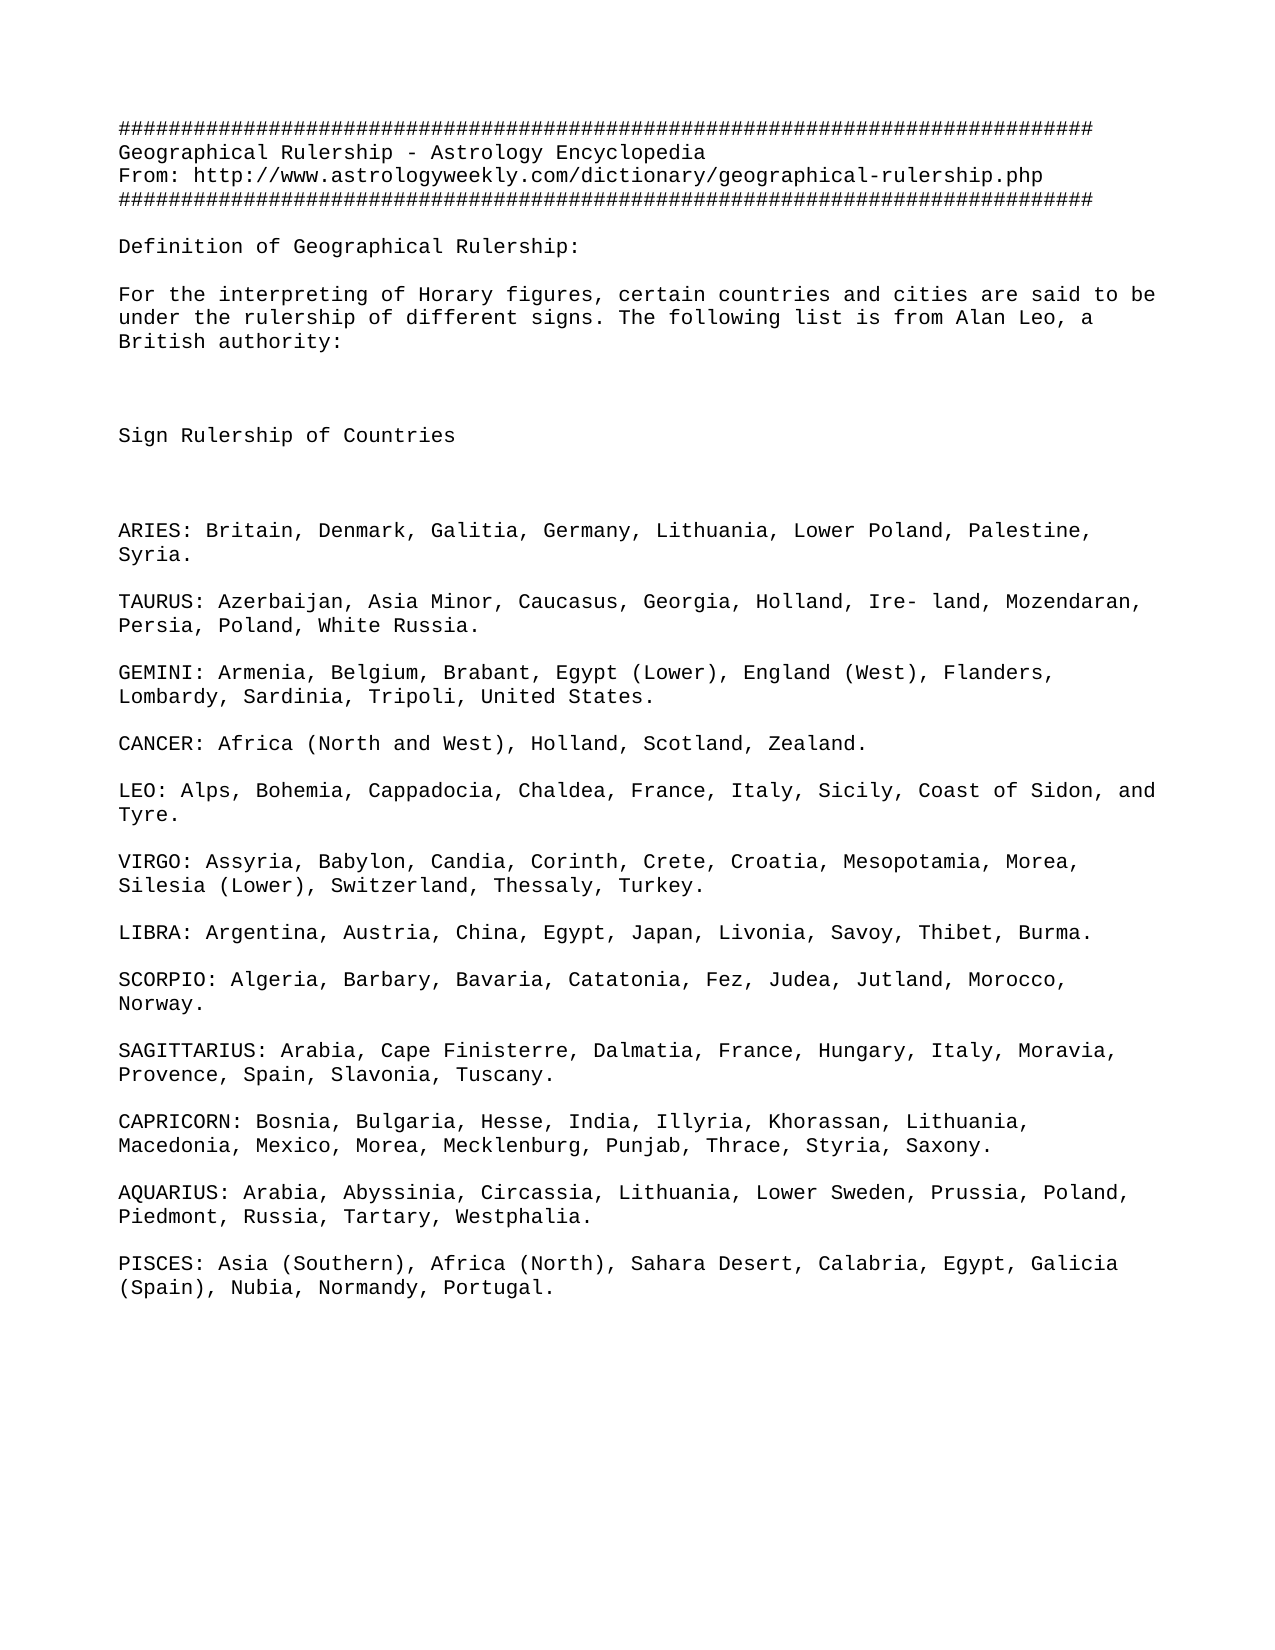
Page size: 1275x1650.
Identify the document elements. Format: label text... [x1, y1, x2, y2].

text SAGITTARIUS: Arabia, Cape Finisterre, Dalmatia, France, Hungary, Italy, Moravia, Provence, Spain, Slavonia, Tuscany. [118, 1040, 1157, 1088]
text Definition of Geographical Rulership: [118, 236, 1157, 260]
text SCORPIO: Algeria, Barbary, Bavaria, Catatonia, Fez, Judea, Jutland, Morocco, Norway. [118, 969, 1157, 1017]
text For the interpreting of Horary figures, certain countries and cities are said to be under the rulership of different signs. The following list is from Alan Leo, a British authority: [118, 284, 1157, 354]
text ARIES: Britain, Denmark, Galitia, Germany, Lithuania, Lower Poland, Palestine, Syria. [118, 520, 1157, 567]
text CAPRICORN: Bosnia, Bulgaria, Hesse, India, Illyria, Khorassan, Lithuania, Macedonia, Mexico, Morea, Mecklenburg, Punjab, Thrace, Styria, Saxony. [118, 1111, 1157, 1158]
text GEMINI: Armenia, Belgium, Brabant, Egypt (Lower), England (West), Flanders, Lombardy, Sardinia, Tripoli, United States. [118, 662, 1157, 709]
text Sign Rulership of Countries [118, 426, 1157, 449]
text ############################################################################## [118, 189, 1157, 213]
text AQUARIUS: Arabia, Abyssinia, Circassia, Lithuania, Lower Sweden, Prussia, Poland, Piedmont, Russia, Tartary, Westphalia. [118, 1182, 1157, 1229]
text Geographical Rulership - Astrology Encyclopedia [118, 142, 1157, 165]
text ############################################################################## [118, 118, 1157, 142]
text From: http://www.astrologyweekly.com/dictionary/geographical-rulership.php [118, 165, 1157, 189]
text VIRGO: Assyria, Babylon, Candia, Corinth, Crete, Croatia, Mesopotamia, Morea, Silesia (Lower), Switzerland, Thessaly, Turkey. [118, 851, 1157, 898]
text LIBRA: Argentina, Austria, China, Egypt, Japan, Livonia, Savoy, Thibet, Burma. [118, 922, 1157, 946]
text TAURUS: Azerbaijan, Asia Minor, Caucasus, Georgia, Holland, Ire- land, Mozendaran, Persia, Poland, White Russia. [118, 591, 1157, 638]
text PISCES: Asia (Southern), Africa (North), Sahara Desert, Calabria, Egypt, Galicia (Spain), Nubia, Normandy, Portugal. [118, 1253, 1157, 1300]
text LEO: Alps, Bohemia, Cappadocia, Chaldea, France, Italy, Sicily, Coast of Sidon, and Tyre. [118, 780, 1157, 827]
text CANCER: Africa (North and West), Holland, Scotland, Zealand. [118, 733, 1157, 757]
